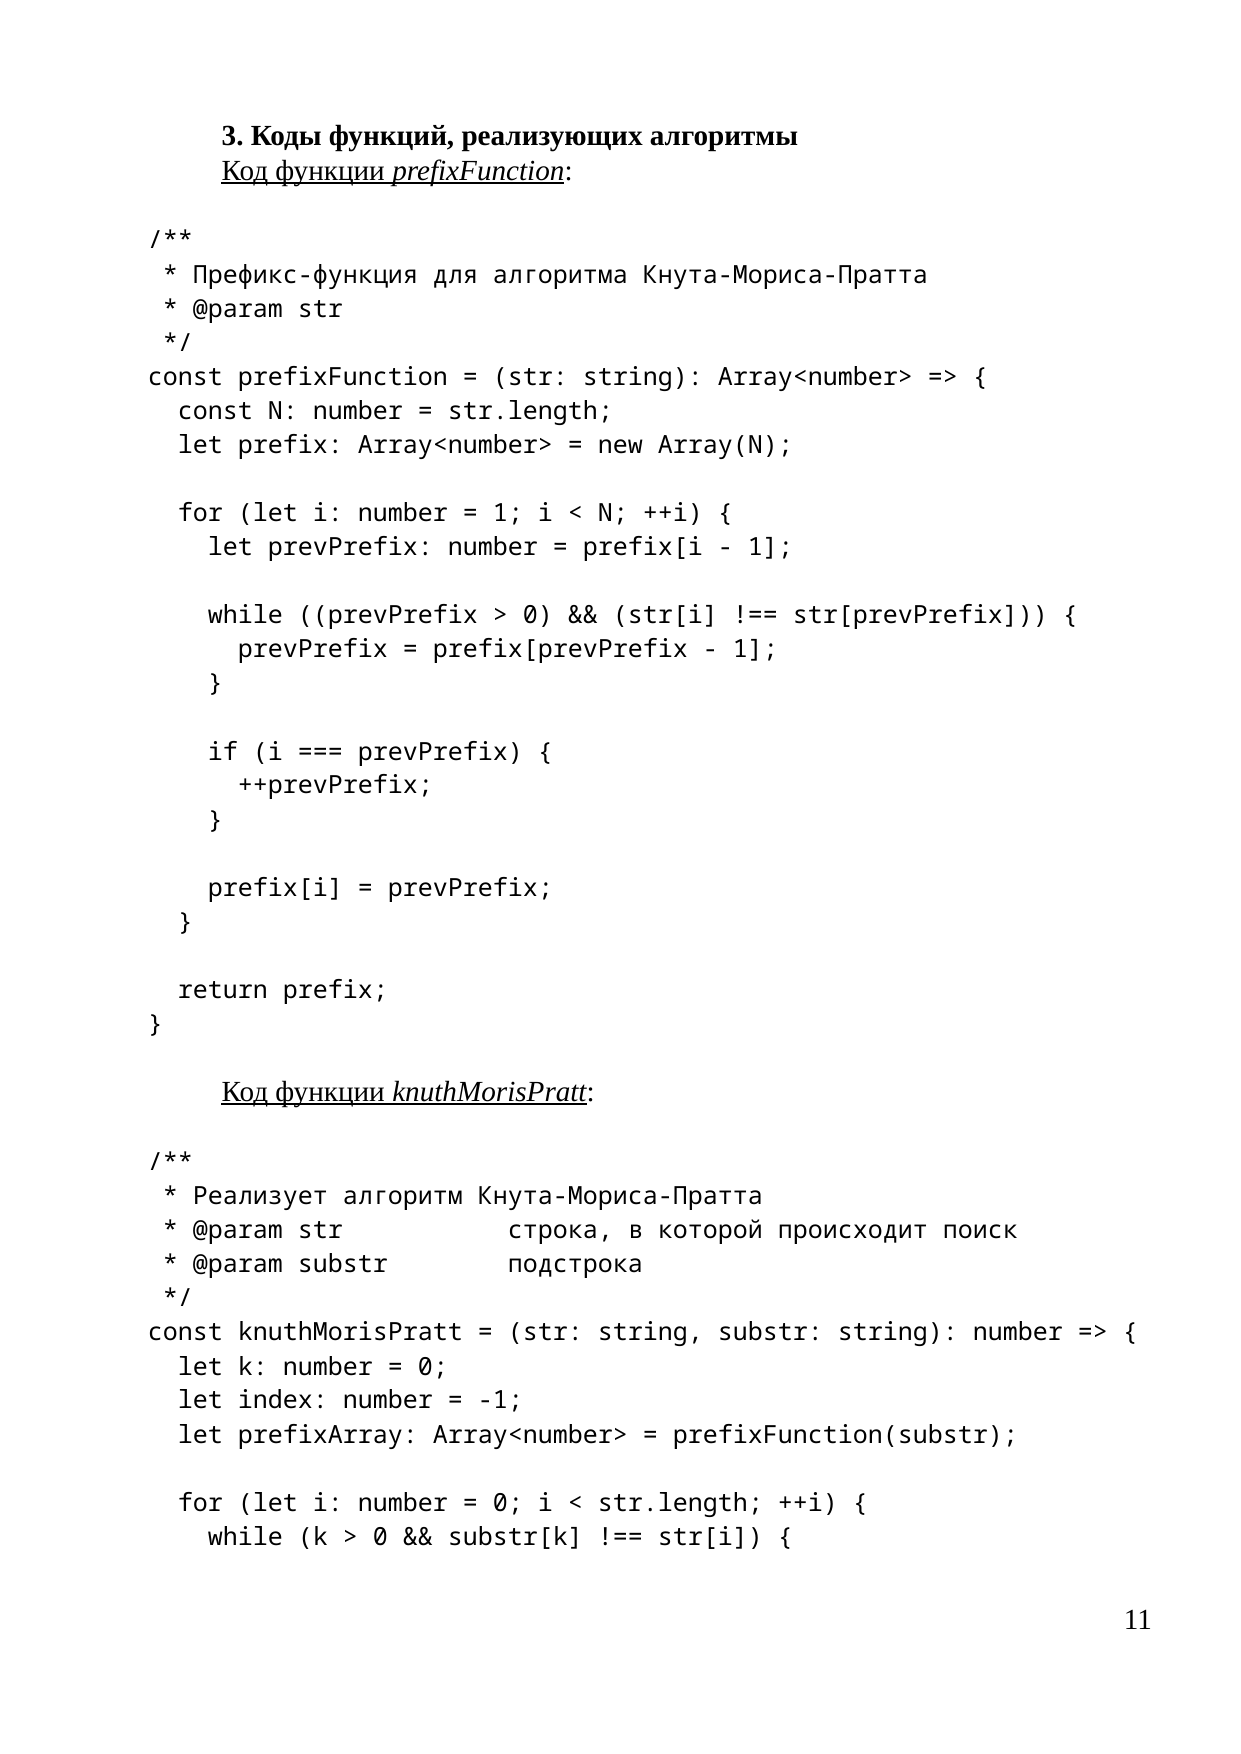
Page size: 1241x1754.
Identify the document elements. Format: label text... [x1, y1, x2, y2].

text for (let i: number = 1; i < N; ++i) { [148, 495, 1152, 529]
text /** [148, 1144, 1152, 1178]
text ++prevPrefix; [148, 767, 1152, 801]
text } [148, 1006, 1152, 1040]
text Код функции knuthMorisPratt: [148, 1074, 1152, 1108]
text while ((prevPrefix > 0) && (str[i] !== str[prevPrefix])) { [148, 597, 1152, 631]
text */ [148, 324, 1152, 358]
text const prefixFunction = (str: string): Array<number> => { [148, 358, 1152, 392]
text * Префикс-функция для алгоритма Кнута-Мориса-Пратта [148, 256, 1152, 290]
text } [148, 801, 1152, 835]
text prevPrefix = prefix[prevPrefix - 1]; [148, 631, 1152, 665]
text let prefixArray: Array<number> = prefixFunction(substr); [148, 1416, 1152, 1450]
text } [148, 665, 1152, 699]
text const knuthMorisPratt = (str: string, substr: string): number => { [148, 1314, 1152, 1348]
text Код функции prefixFunction: [148, 153, 1152, 186]
text * Реализует алгоритм Кнута-Мориса-Пратта [148, 1178, 1152, 1212]
text return prefix; [148, 972, 1152, 1006]
text for (let i: number = 0; i < str.length; ++i) { [148, 1484, 1152, 1518]
text prefix[i] = prevPrefix; [148, 869, 1152, 903]
text * @param str [148, 290, 1152, 324]
text if (i === prevPrefix) { [148, 733, 1152, 767]
text let prefix: Array<number> = new Array(N); [148, 427, 1152, 461]
text /** [148, 222, 1152, 256]
text let prevPrefix: number = prefix[i - 1]; [148, 529, 1152, 563]
text let index: number = -1; [148, 1382, 1152, 1416]
subtitle 3. Коды функций, реализующих алгоритмы [148, 118, 1152, 152]
text */ [148, 1280, 1152, 1314]
text } [148, 903, 1152, 937]
text while (k > 0 && substr[k] !== str[i]) { [148, 1518, 1152, 1552]
text const N: number = str.length; [148, 392, 1152, 427]
text * @param substr подстрока [148, 1246, 1152, 1280]
text let k: number = 0; [148, 1348, 1152, 1382]
text * @param str строка, в которой происходит поиск [148, 1212, 1152, 1246]
